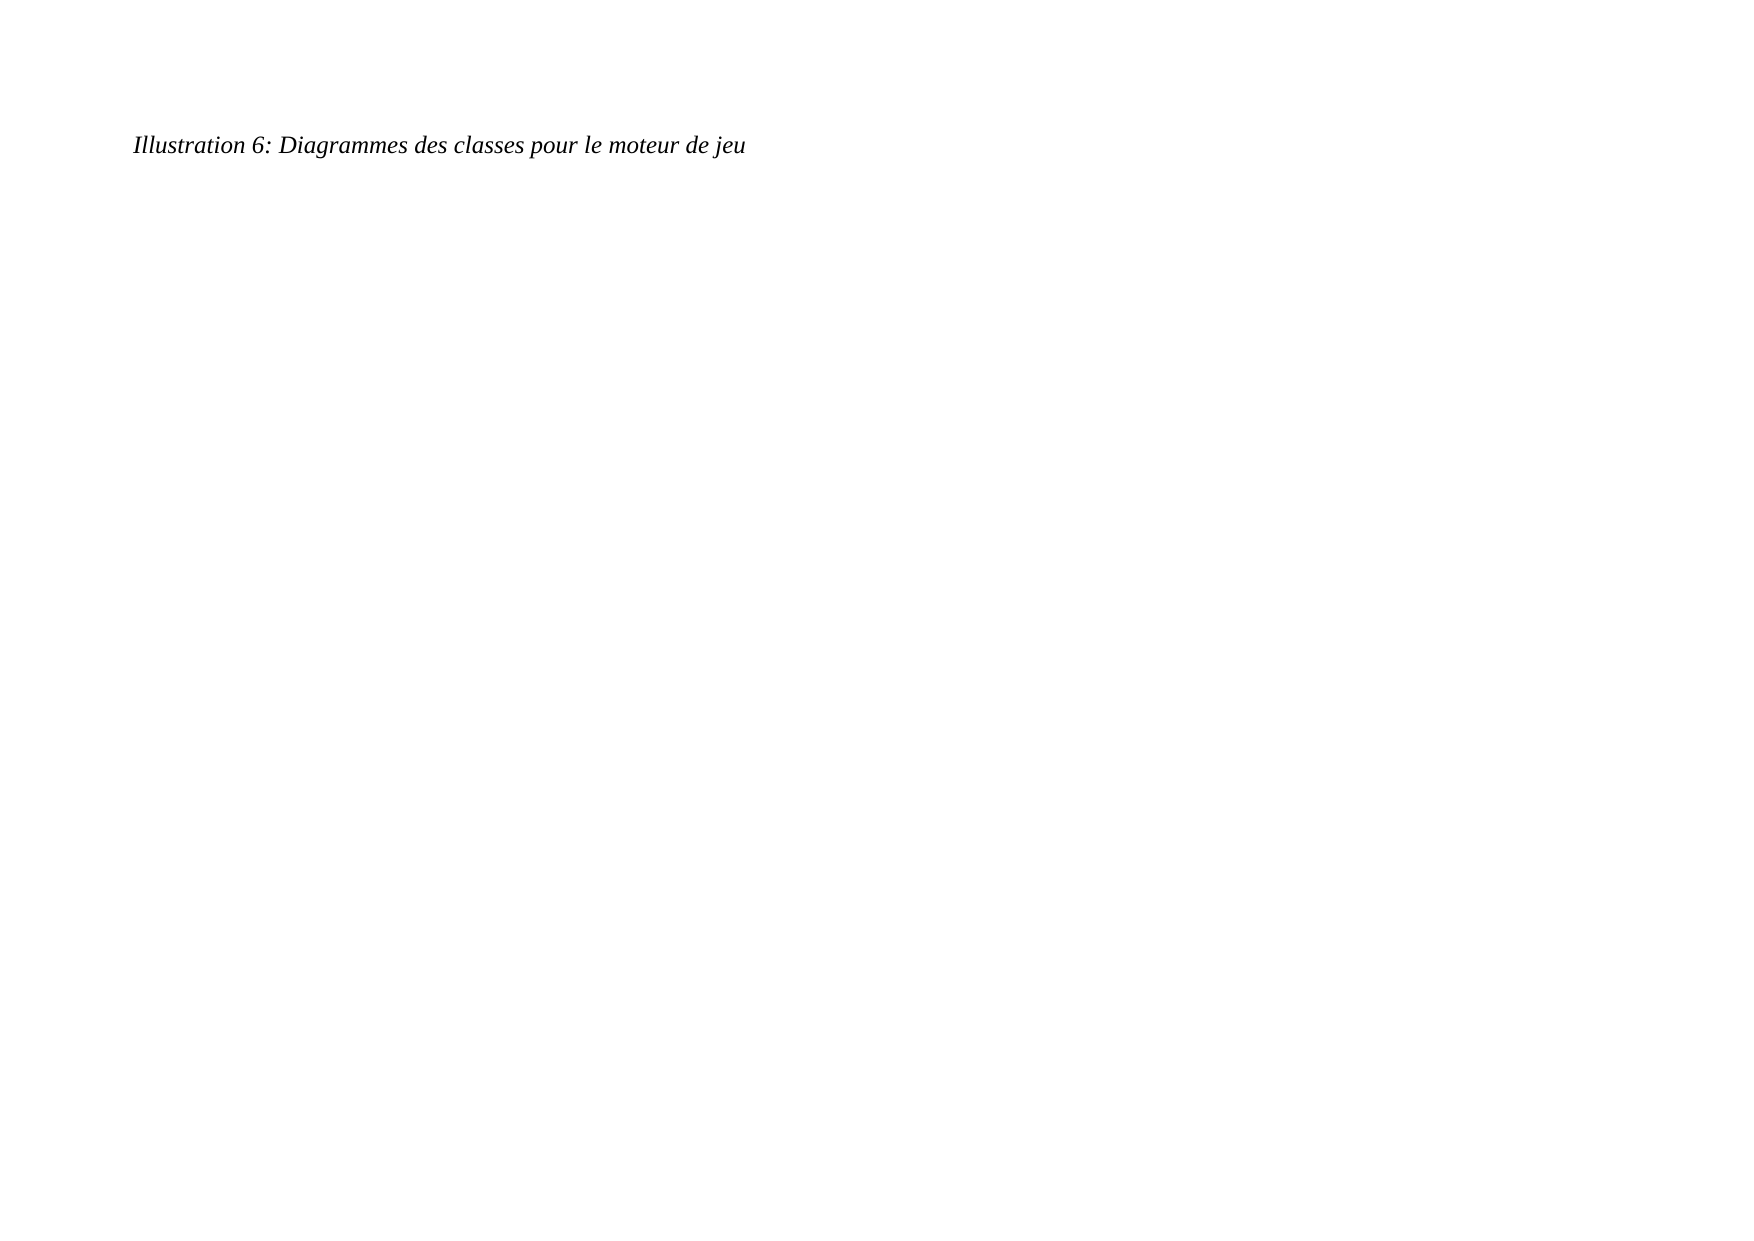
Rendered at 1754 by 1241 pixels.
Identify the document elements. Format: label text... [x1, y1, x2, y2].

text Illustration 6: Diagrammes des classes pour le moteur de jeu [133, 131, 1621, 159]
